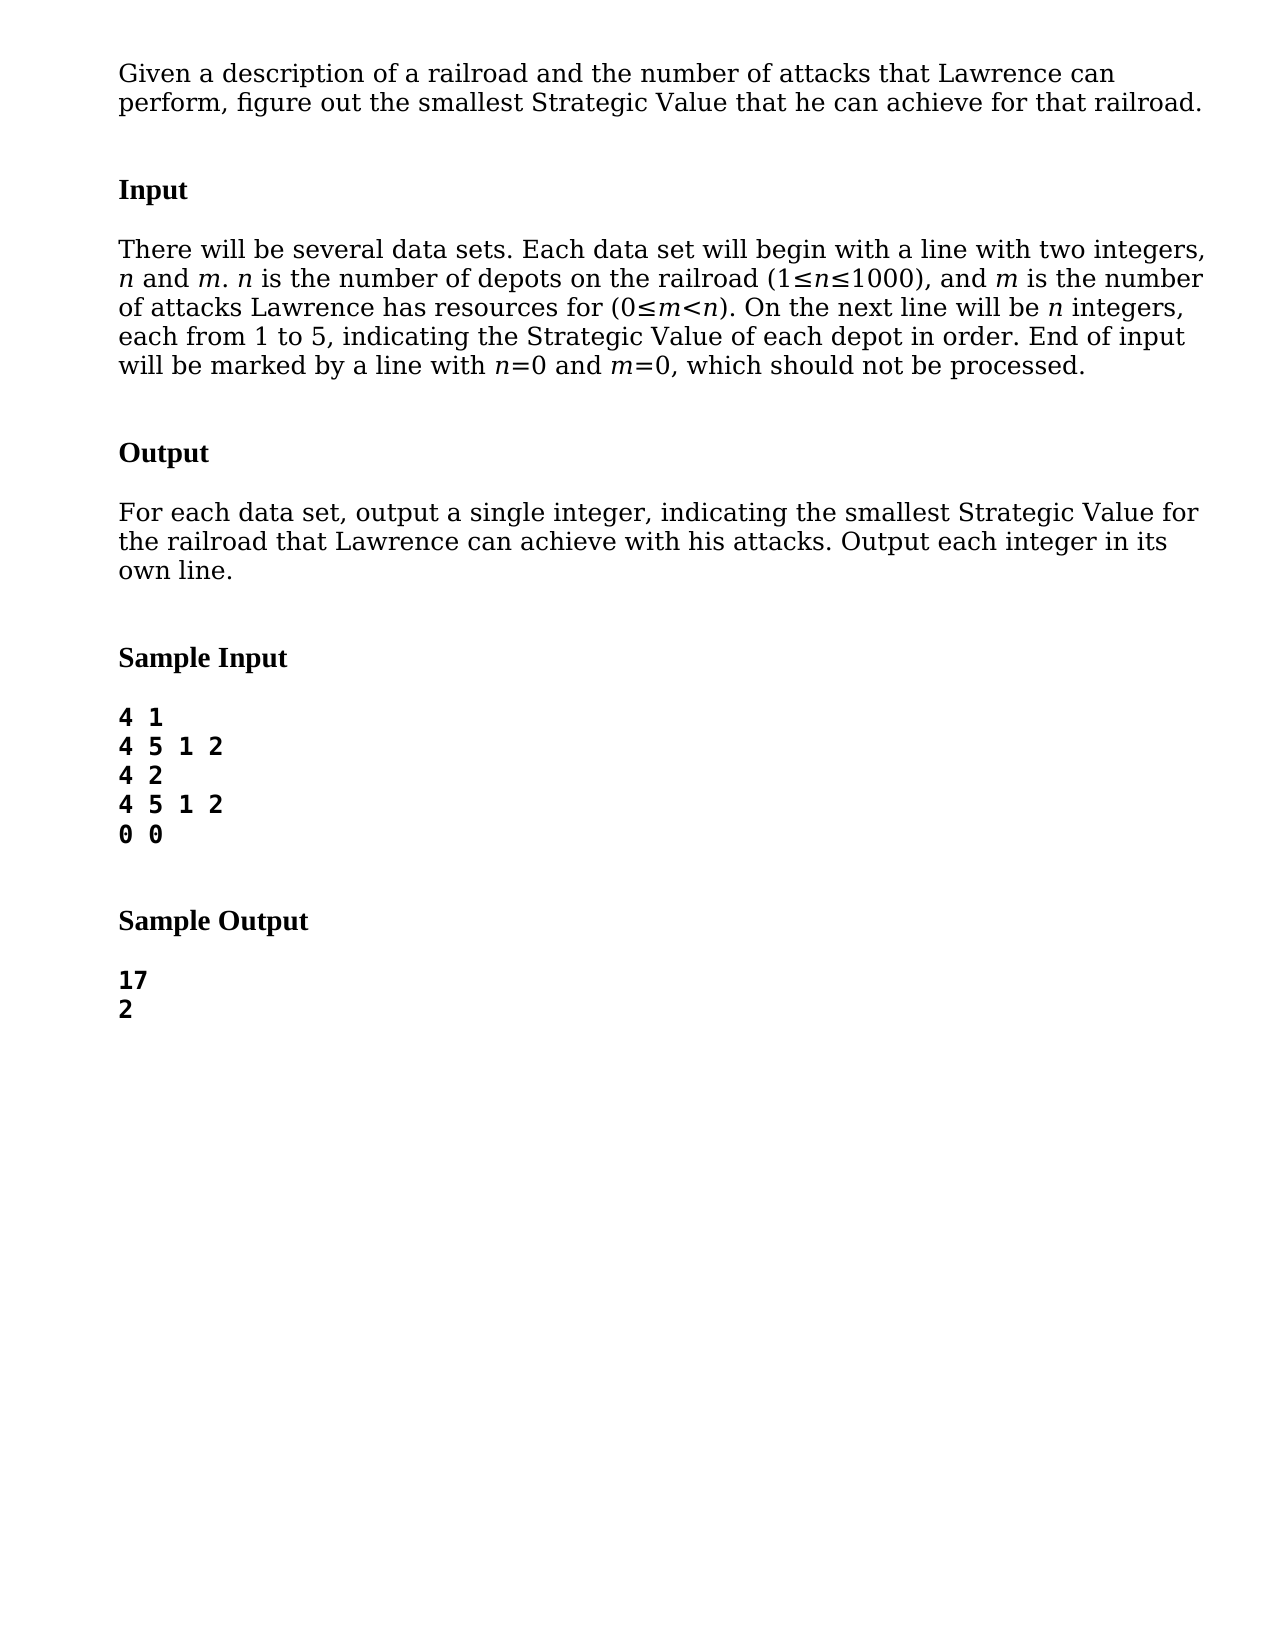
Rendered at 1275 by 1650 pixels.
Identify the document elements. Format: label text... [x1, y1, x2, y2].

text 0 0 [118, 820, 1216, 849]
text 4 2 [118, 762, 1216, 791]
subtitle Sample Input [118, 640, 1216, 674]
text Given a description of a railroad and the number of attacks that Lawrence can perform, figure out the smallest Strategic Value that he can achieve for that railroad. [118, 59, 1216, 117]
text There will be several data sets. Each data set will begin with a line with two integers, n and m. n is the number of depots on the railroad (1≤n≤1000), and m is the number of attacks Lawrence has resources for (0≤m<n). On the next line will be n integers, each from 1 to 5, indicating the Strategic Value of each depot in order. End of input will be marked by a line with n=0 and m=0, which should not be processed. [118, 235, 1216, 381]
text 4 1 [118, 703, 1216, 732]
text 17 [118, 967, 1216, 996]
text For each data set, output a single integer, indicating the smallest Strategic Value for the railroad that Lawrence can achieve with his attacks. Output each integer in its own line. [118, 498, 1216, 586]
subtitle Input [118, 172, 1216, 205]
text 4 5 1 2 [118, 732, 1216, 762]
subtitle Output [118, 435, 1216, 469]
text 4 5 1 2 [118, 791, 1216, 820]
subtitle Sample Output [118, 903, 1216, 937]
text 2 [118, 996, 1216, 1025]
